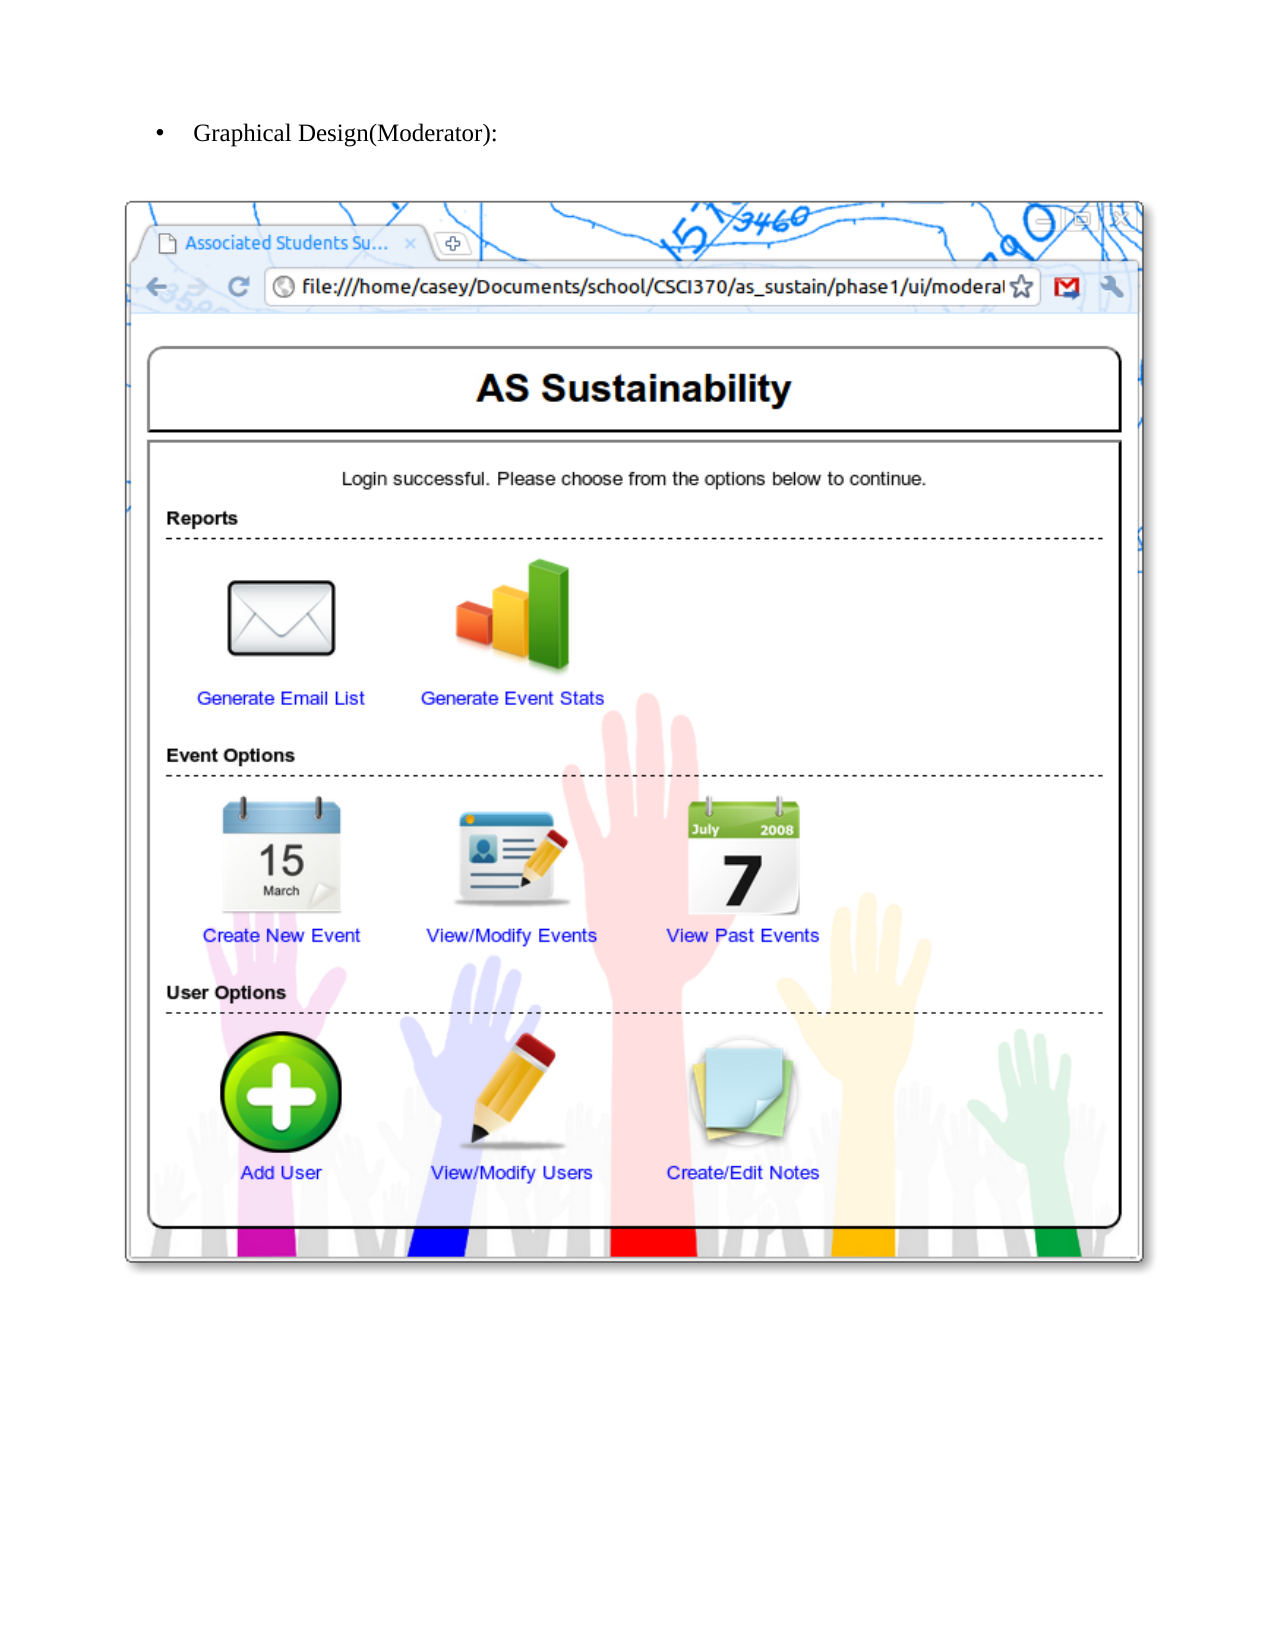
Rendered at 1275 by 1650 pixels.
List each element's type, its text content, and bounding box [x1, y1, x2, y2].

list Graphical Design(Moderator): [156, 118, 1157, 147]
picture [118, 194, 1157, 1276]
